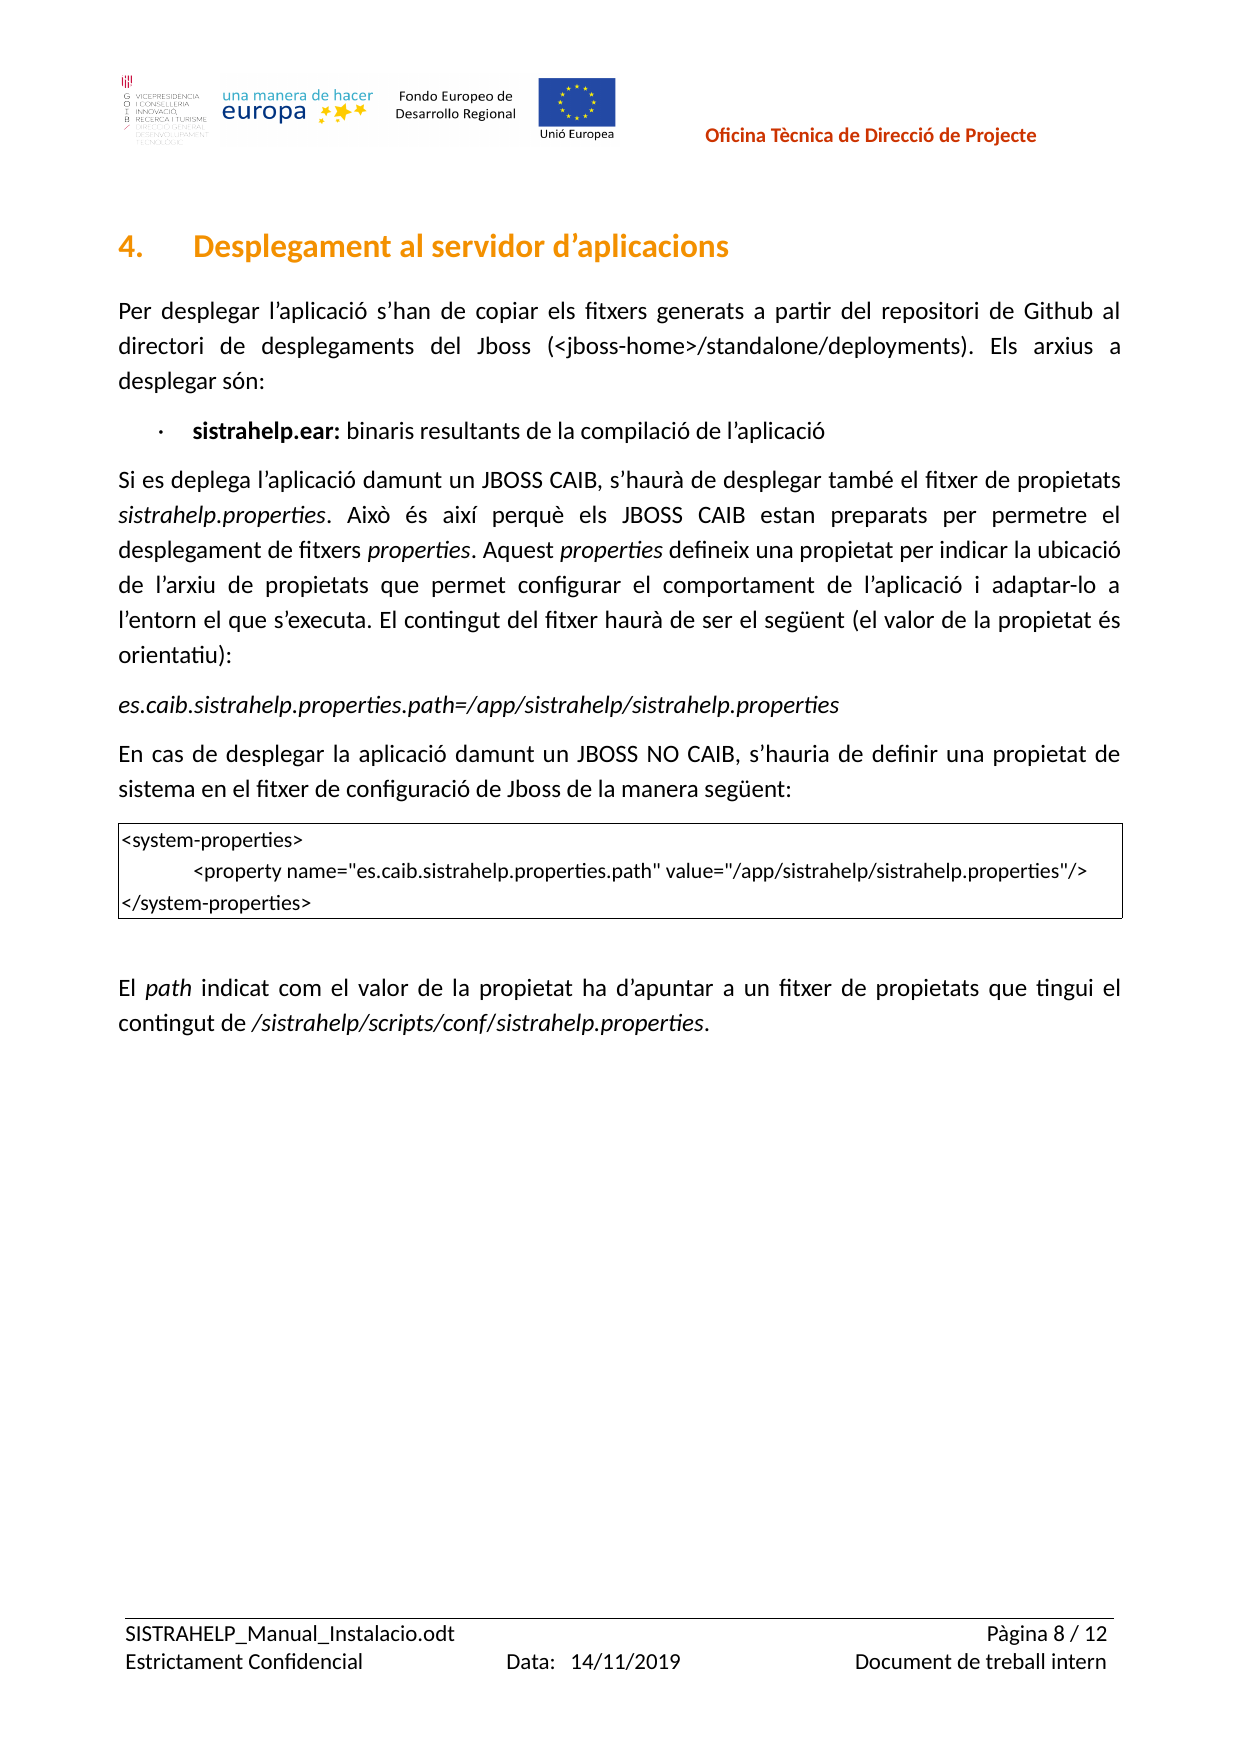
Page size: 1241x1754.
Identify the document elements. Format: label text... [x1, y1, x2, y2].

text Si es deplega l’aplicació damunt un JBOSS CAIB, s’haurà de desplegar també el fitxer de propietats sistrahelp.properties. Això és així perquè els JBOSS CAIB estan preparats per permetre el desplegament de fitxers properties. Aquest properties defineix una propietat per indicar la ubicació de l’arxiu de propietats que permet configurar el comportament de l’aplicació i adaptar-lo a l’entorn el que s’executa. El contingut del fitxer haurà de ser el següent (el valor de la propietat és orientatiu): [118, 464, 1122, 670]
text </system-properties> [119, 886, 1122, 918]
text <property name="es.caib.sistrahelp.properties.path" value="/app/sistrahelp/sistrahelp.properties"/> [119, 854, 1122, 884]
text <system-properties> [119, 824, 1122, 853]
text En cas de desplegar la aplicació damunt un JBOSS NO CAIB, s’hauria de definir una propietat de sistema en el fitxer de configuració de Jboss de la manera següent: [118, 738, 1122, 804]
text es.caib.sistrahelp.properties.path=/app/sistrahelp/sistrahelp.properties [118, 689, 1122, 719]
picture [219, 73, 621, 147]
text Per desplegar l’aplicació s’han de copiar els fitxers generats a partir del repositori de Github al directori de desplegaments del Jboss (<jboss-home>/standalone/deployments). Els arxius a desplegar són: [118, 295, 1122, 396]
picture [118, 73, 213, 147]
text · sistrahelp.ear: binaris resultants de la compilació de l’aplicació [81, 415, 1122, 445]
subtitle Desplegament al servidor d’aplicacions [118, 225, 1122, 266]
text El path indicat com el valor de la propietat ha d’apuntar a un fitxer de propietats que tingui el contingut de /sistrahelp/scripts/conf/sistrahelp.properties. [118, 972, 1122, 1038]
